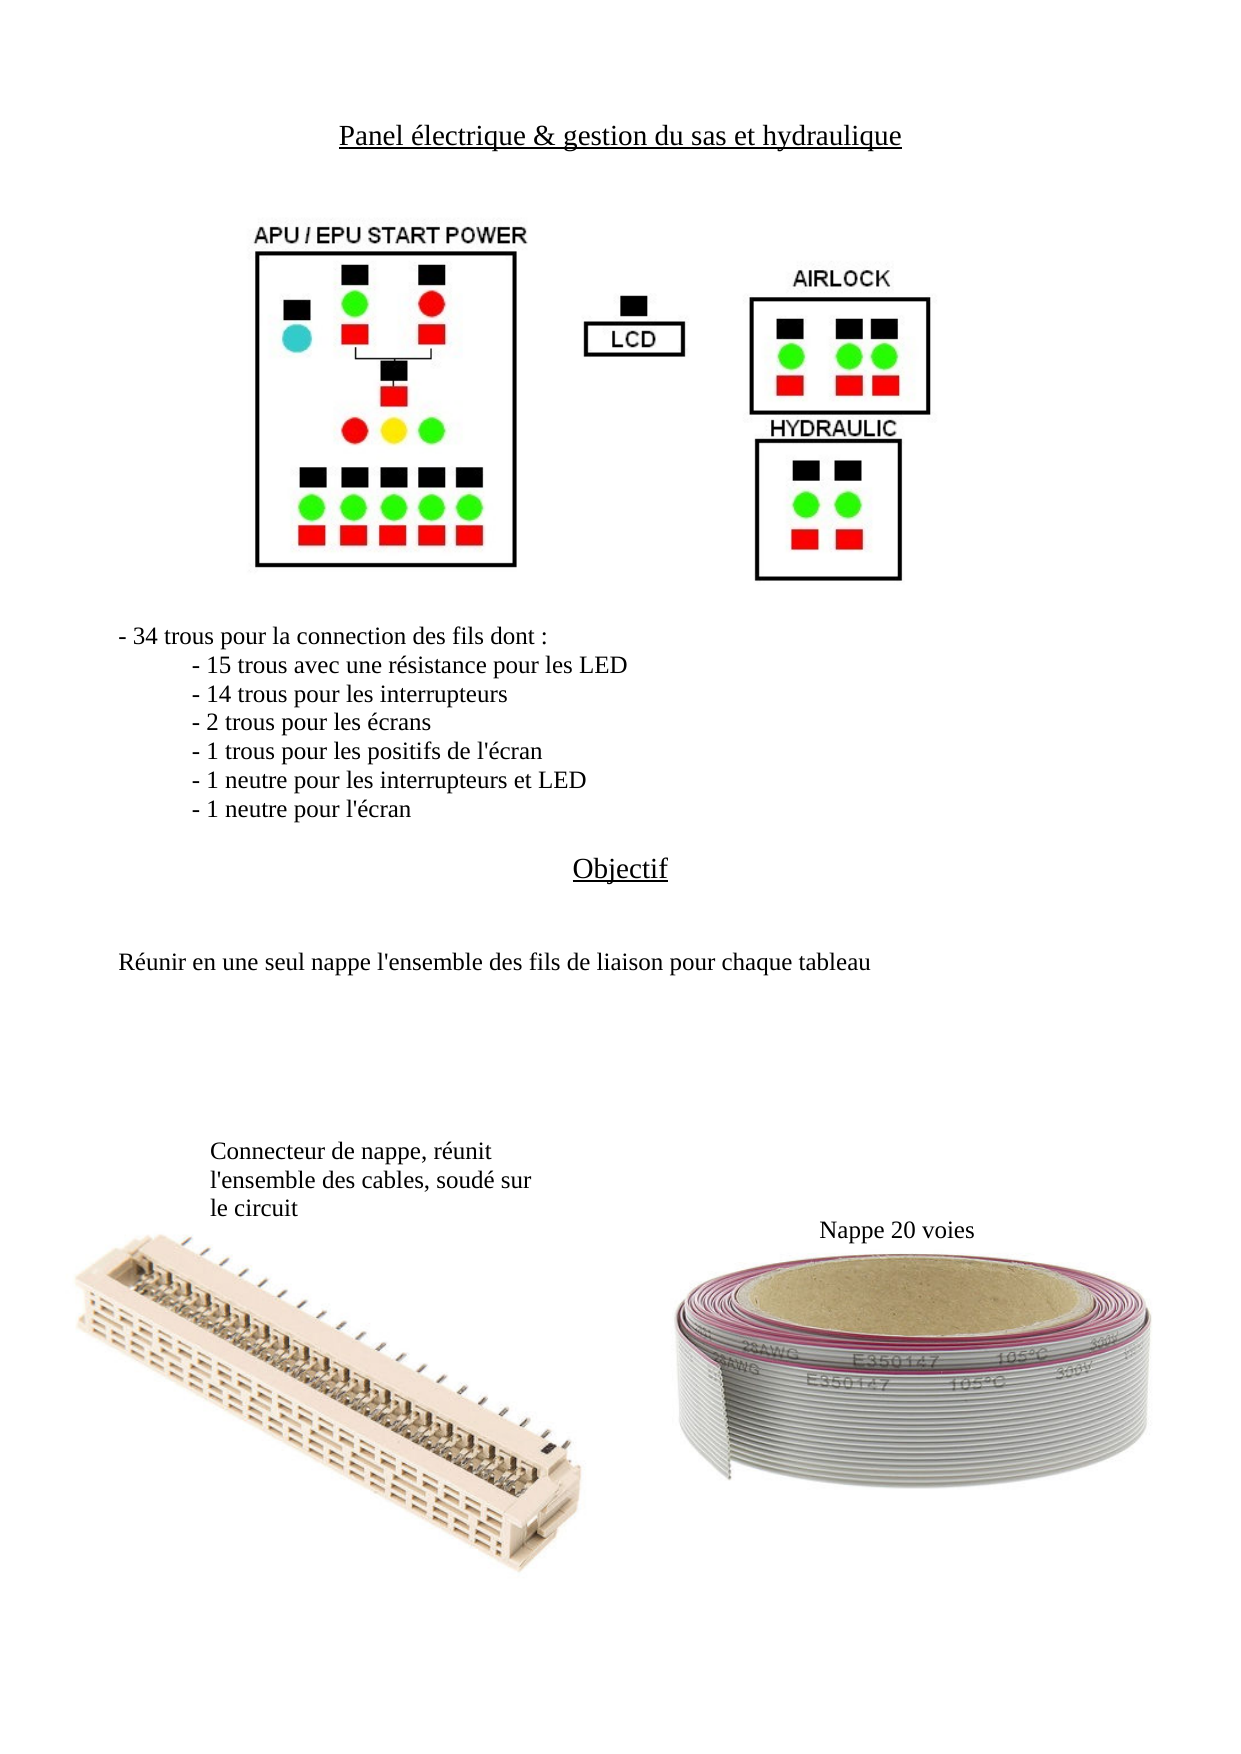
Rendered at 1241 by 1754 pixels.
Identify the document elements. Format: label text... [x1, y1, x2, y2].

picture [56, 1215, 600, 1587]
text Objectif [118, 851, 1122, 885]
text Réunir en une seul nappe l'ensemble des fils de liaison pour chaque tableau [118, 947, 1122, 976]
text - 34 trous pour la connection des fils dont : [118, 621, 1122, 650]
picture [662, 1244, 1166, 1501]
text - 1 neutre pour l'écran [118, 794, 1122, 822]
text - 2 trous pour les écrans [118, 707, 1122, 736]
text - 1 trous pour les positifs de l'écran [118, 736, 1122, 765]
text - 1 neutre pour les interrupteurs et LED [118, 765, 1122, 794]
picture [118, 207, 1123, 601]
text - 14 trous pour les interrupteurs [118, 679, 1122, 707]
text - 15 trous avec une résistance pour les LED [118, 650, 1122, 679]
text Panel électrique & gestion du sas et hydraulique [118, 118, 1122, 152]
